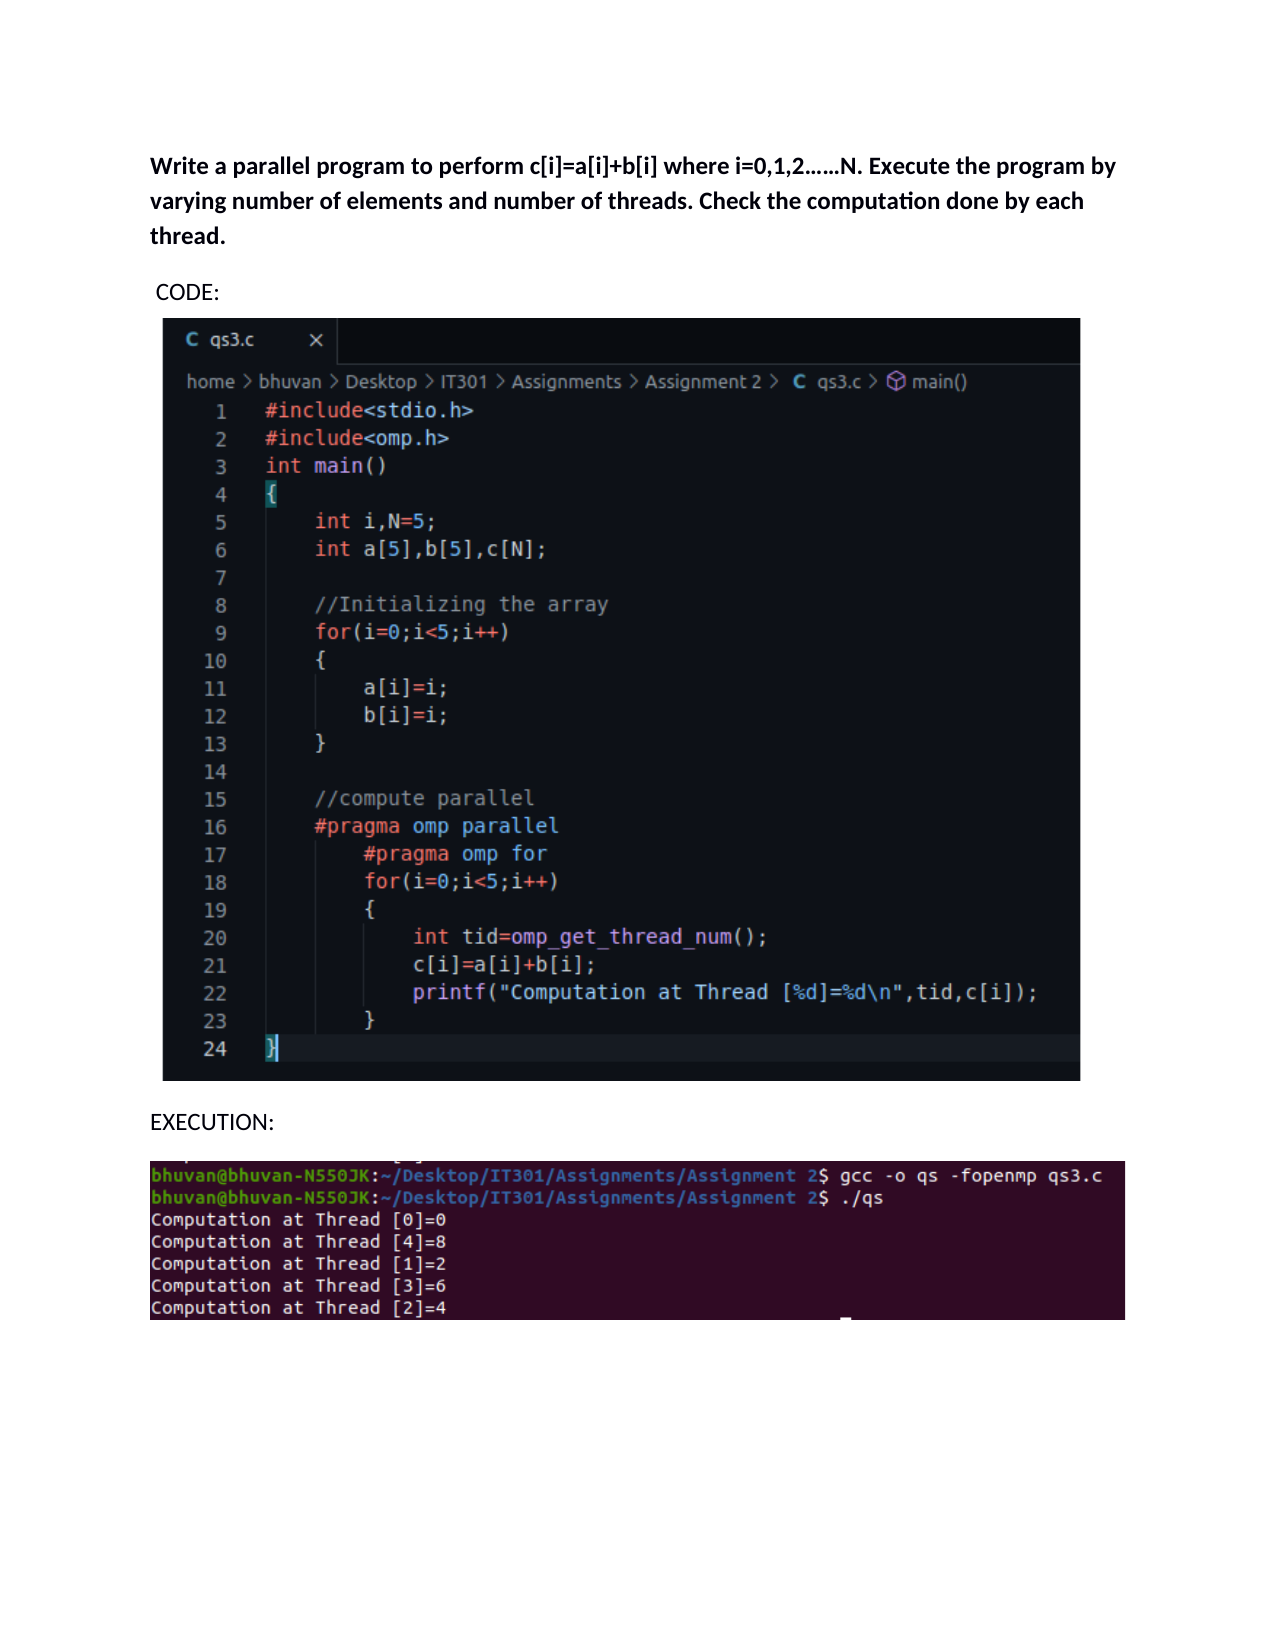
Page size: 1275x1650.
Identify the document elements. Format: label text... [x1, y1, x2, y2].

picture [162, 318, 1081, 1081]
text EXECUTION: [150, 332, 1125, 1136]
text CODE: [150, 276, 1125, 306]
picture [150, 1161, 1125, 1320]
text Write a parallel program to perform c[i]=a[i]+b[i] where i=0,1,2……N. Execute the program by varying number of elements and number of threads. Check the computation done by each thread. [150, 150, 1125, 251]
